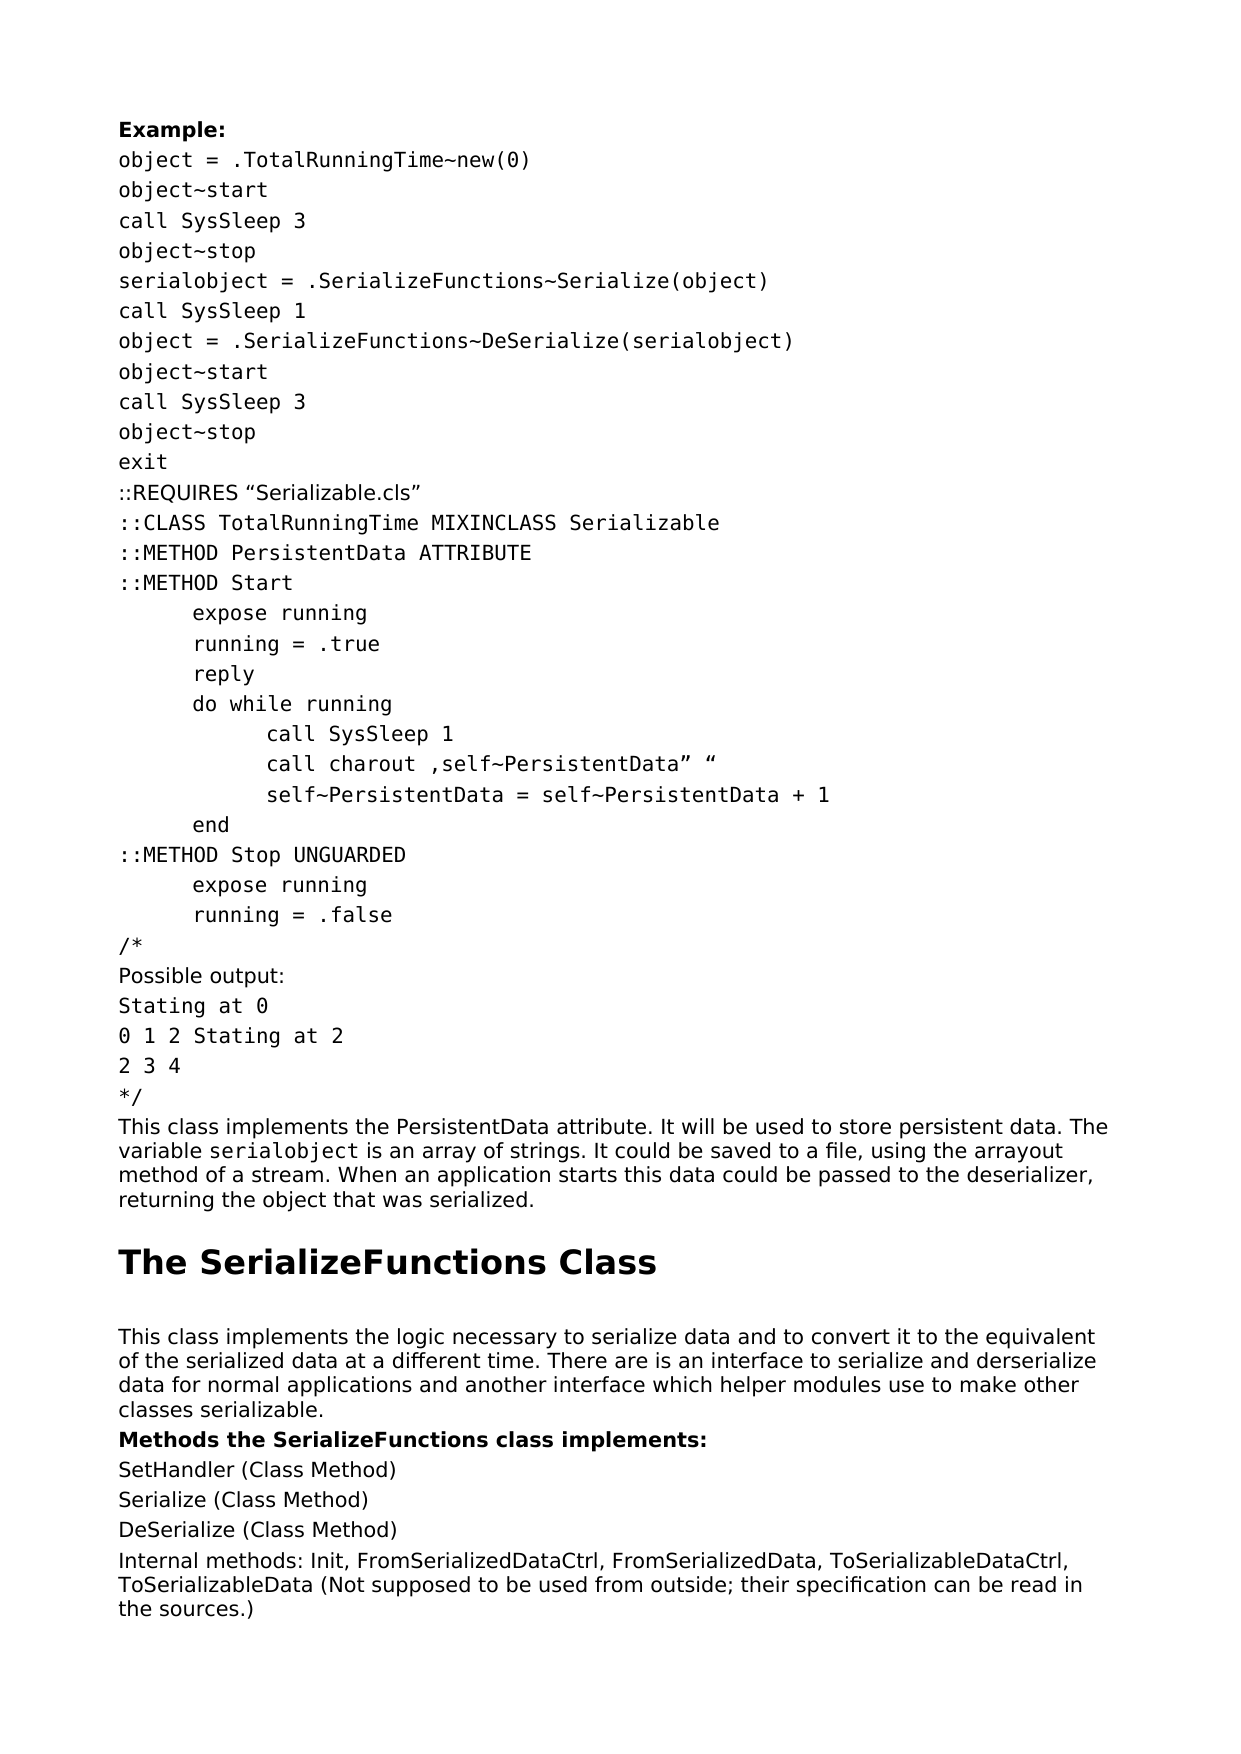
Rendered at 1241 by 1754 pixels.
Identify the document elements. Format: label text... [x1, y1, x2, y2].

text DeSerialize (Class Method) [118, 1518, 1122, 1543]
text call SysSleep 1 [118, 299, 1122, 324]
text Internal methods: Init, FromSerializedDataCtrl, FromSerializedData, ToSerializableDataCtrl, ToSerializableData (Not supposed to be used from outside; their specification can be read in the sources.) [118, 1549, 1122, 1621]
text running = .false [118, 903, 1122, 928]
text This class implements the logic necessary to serialize data and to convert it to the equivalent of the serialized data at a different time. There are is an interface to serialize and derserialize data for normal applications and another interface which helper modules use to make other classes serializable. [118, 1325, 1122, 1422]
text object = .TotalRunningTime~new(0) [118, 148, 1122, 173]
text ::METHOD Start [118, 571, 1122, 596]
text ::REQUIRES “Serializable.cls” [118, 481, 1122, 505]
text 2 3 4 [118, 1054, 1122, 1079]
text expose running [118, 873, 1122, 898]
text object~stop [118, 239, 1122, 263]
text ::METHOD PersistentData ATTRIBUTE [118, 541, 1122, 565]
text do while running [118, 692, 1122, 716]
text serialobject = .SerializeFunctions~Serialize(object) [118, 269, 1122, 293]
text expose running [118, 601, 1122, 626]
text object~start [118, 360, 1122, 384]
text /* [118, 934, 1122, 958]
text SetHandler (Class Method) [118, 1458, 1122, 1482]
text call SysSleep 3 [118, 390, 1122, 414]
text This class implements the PersistentData attribute. It will be used to store persistent data. The variable serialobject is an array of strings. It could be saved to a file, using the arrayout method of a stream. When an application starts this data could be passed to the deserializer, returning the object that was serialized. [118, 1115, 1122, 1212]
text Possible output: [118, 964, 1122, 988]
text Serialize (Class Method) [118, 1488, 1122, 1512]
text running = .true [118, 632, 1122, 656]
text object~stop [118, 420, 1122, 444]
text exit [118, 450, 1122, 475]
text Stating at 0 [118, 994, 1122, 1018]
text call SysSleep 3 [118, 209, 1122, 233]
text object = .SerializeFunctions~DeSerialize(serialobject) [118, 329, 1122, 354]
subtitle The SerializeFunctions Class [118, 1243, 1122, 1282]
text reply [118, 662, 1122, 686]
text 0 1 2 Stating at 2 [118, 1024, 1122, 1049]
text Methods the SerializeFunctions class implements: [118, 1428, 1122, 1452]
text self~PersistentData = self~PersistentData + 1 [118, 783, 1122, 807]
text ::CLASS TotalRunningTime MIXINCLASS Serializable [118, 511, 1122, 535]
text object~start [118, 178, 1122, 203]
text call SysSleep 1 [118, 722, 1122, 747]
text */ [118, 1085, 1122, 1109]
text end [118, 813, 1122, 837]
text call charout ,self~PersistentData” “ [118, 752, 1122, 777]
text ::METHOD Stop UNGUARDED [118, 843, 1122, 867]
text Example: [118, 118, 1122, 142]
